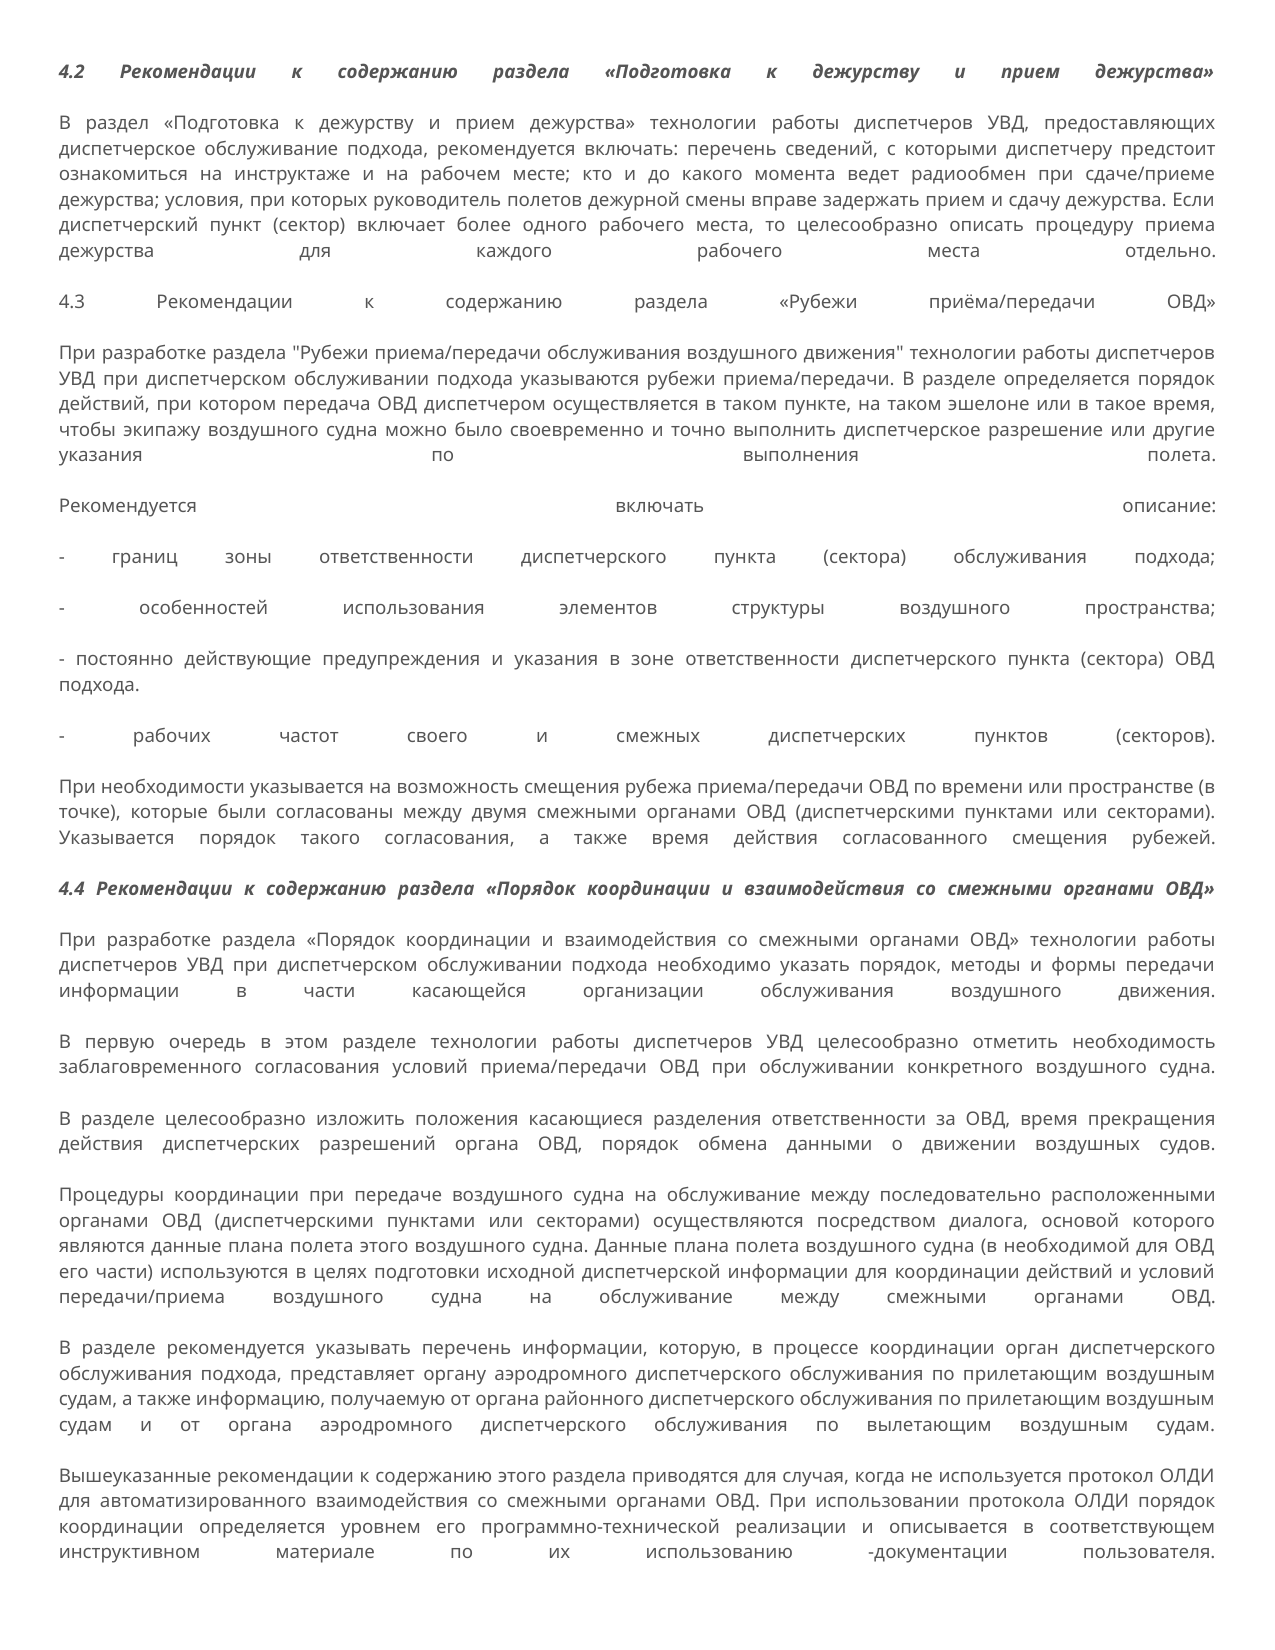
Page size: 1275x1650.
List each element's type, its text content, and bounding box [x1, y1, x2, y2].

text 4.2 Рекомендации к содержанию раздела «Подготовка к дежурству и прием дежурства» В раздел «Подготовка к дежурству и прием дежурства» технологии работы диспетчеров УВД, предоставляющих диспетчерское обслуживание подхода, рекомендуется включать: перечень сведений, с которыми диспетчеру предстоит ознакомиться на инструктаже и на рабочем месте; кто и до какого момента ведет радиообмен при сдаче/приеме дежурства; условия, при которых руководитель полетов дежурной смены вправе задержать прием и сдачу дежурства. Если диспетчерский пункт (сектор) включает более одного рабочего места, то целесообразно описать процедуру приема дежурства для каждого рабочего места отдельно. 4.3 Рекомендации к содержанию раздела «Рубежи приёма/передачи ОВД» При разработке раздела "Рубежи приема/передачи обслуживания воздушного движения" технологии работы диспетчеров УВД при диспетчерском обслуживании подхода указываются рубежи приема/передачи. В разделе определяется порядок действий, при котором передача ОВД диспетчером осуществляется в таком пункте, на таком эшелоне или в такое время, чтобы экипажу воздушного судна можно было своевременно и точно выполнить диспетчерское разрешение или другие указания по выполнения полета. Рекомендуется включать описание: - границ зоны ответственности диспетчерского пункта (сектора) обслуживания подхода; - особенностей использования элементов структуры воздушного пространства; - постоянно действующие предупреждения и указания в зоне ответственности диспетчерского пункта (сектора) ОВД подхода. - рабочих частот своего и смежных диспетчерских пунктов (секторов). При необходимости указывается на возможность смещения рубежа приема/передачи ОВД по времени или пространстве (в точке), которые были согласованы между двумя смежными органами ОВД (диспетчерскими пунктами или секторами). Указывается порядок такого согласования, а также время действия согласованного смещения рубежей. 4.4 Рекомендации к содержанию раздела «Порядок координации и взаимодействия со смежными органами ОВД» При разработке раздела «Порядок координации и взаимодействия со смежными органами ОВД» технологии работы диспетчеров УВД при диспетчерском обслуживании подхода необходимо указать порядок, методы и формы передачи информации в части касающейся организации обслуживания воздушного движения. В первую очередь в этом разделе технологии работы диспетчеров УВД целесообразно отметить необходимость заблаговременного согласования условий приема/передачи ОВД при обслуживании конкретного воздушного судна. В разделе целесообразно изложить положения касающиеся разделения ответственности за ОВД, время прекращения действия диспетчерских разрешений органа ОВД, порядок обмена данными о движении воздушных судов. Процедуры координации при передаче воздушного судна на обслуживание между последовательно расположенными органами ОВД (диспетчерскими пунктами или секторами) осуществляются посредством диалога, основой которого являются данные плана полета этого воздушного судна. Данные плана полета воздушного судна (в необходимой для ОВД его части) используются в целях подготовки исходной диспетчерской информации для координации действий и условий передачи/приема воздушного судна на обслуживание между смежными органами ОВД. В разделе рекомендуется указывать перечень информации, которую, в процессе координации орган диспетчерского обслуживания подхода, представляет органу аэродромного диспетчерского обслуживания по прилетающим воздушным судам, а также информацию, получаемую от органа районного диспетчерского обслуживания по прилетающим воздушным судам и от органа аэродромного диспетчерского обслуживания по вылетающим воздушным судам. Вышеуказанные рекомендации к содержанию этого раздела приводятся для случая, когда не используется протокол ОЛДИ для автоматизированного взаимодействия со смежными органами ОВД. При использовании протокола ОЛДИ порядок координации определяется уровнем его программно-технической реализации и описывается в соответствующем инструктивном материале по их использованию -документации пользователя. [58, 58, 1216, 1590]
